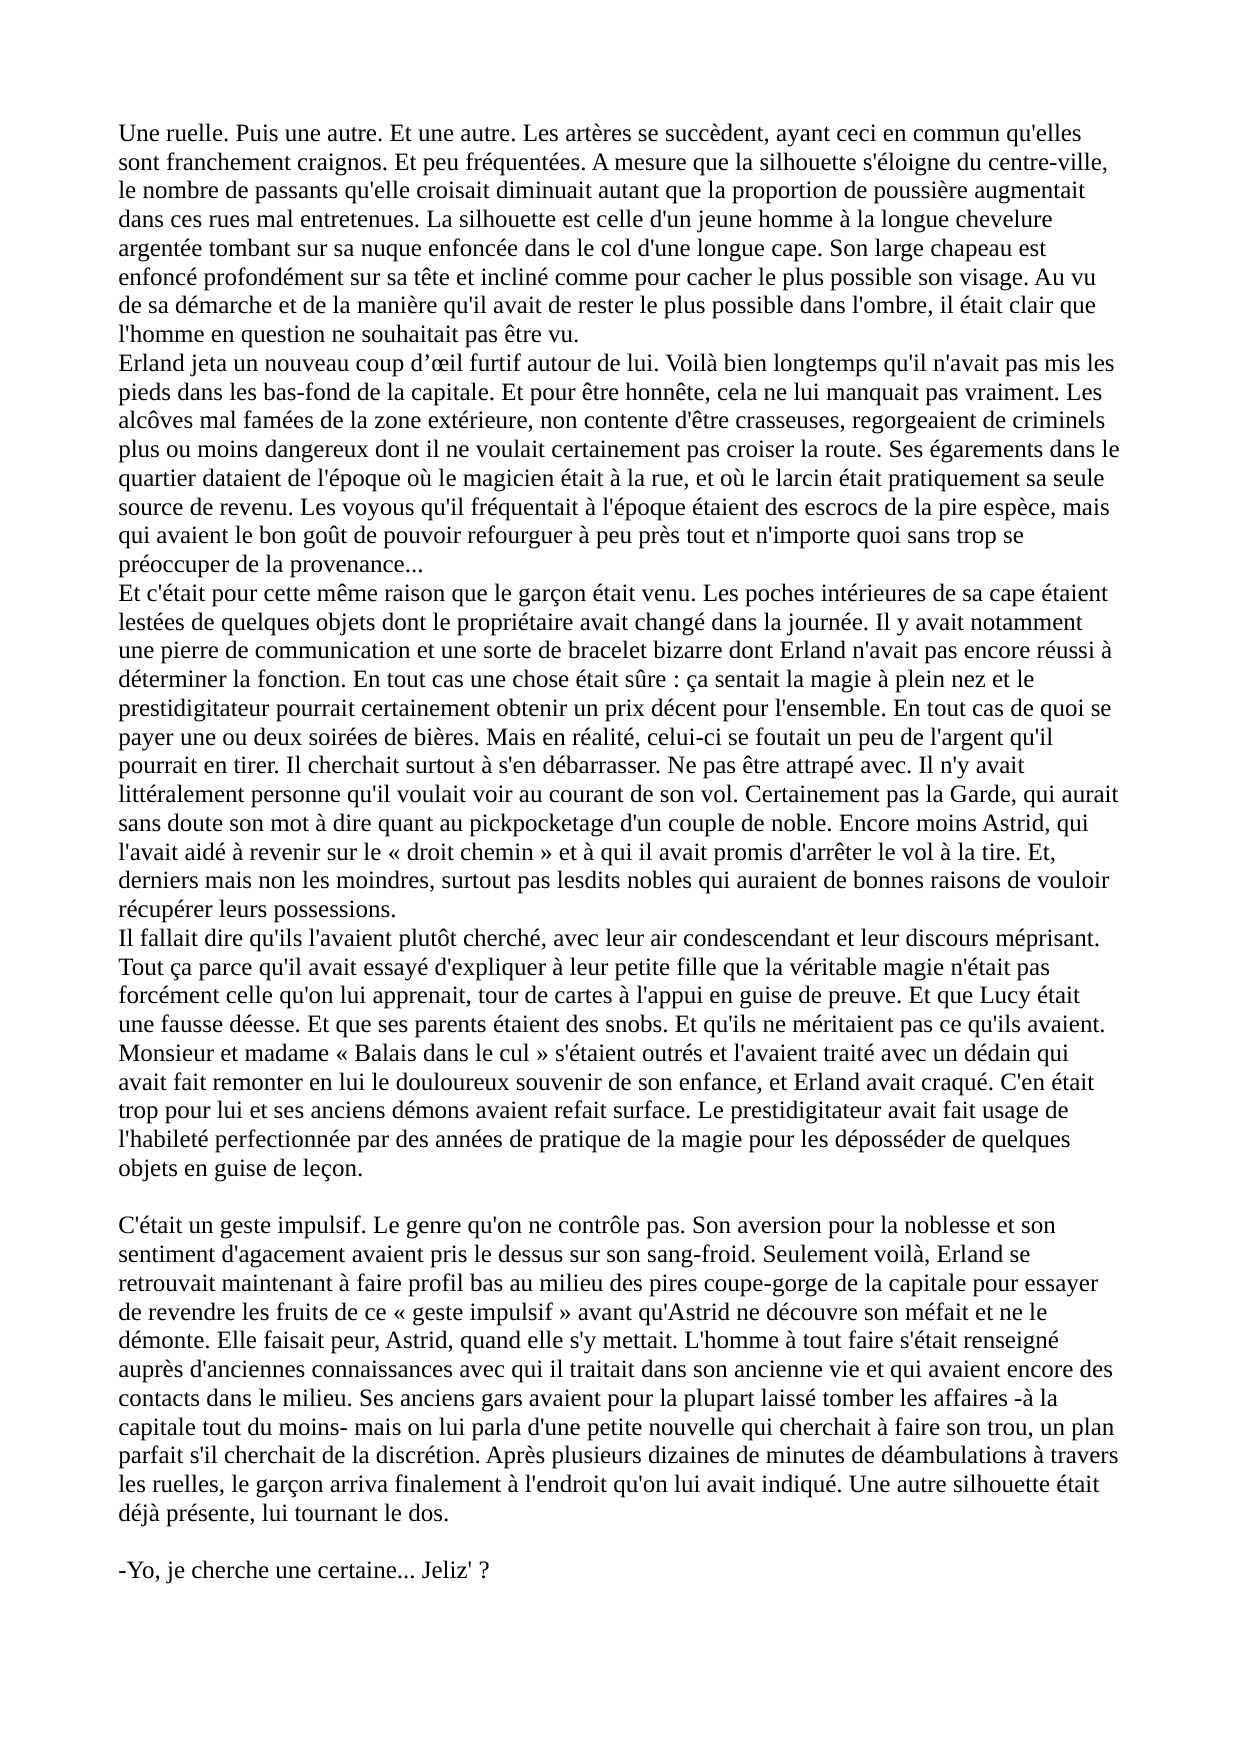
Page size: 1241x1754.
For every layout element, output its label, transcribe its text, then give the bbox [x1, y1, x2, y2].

text Erland jeta un nouveau coup d’œil furtif autour de lui. Voilà bien longtemps qu'il n'avait pas mis les pieds dans les bas-fond de la capitale. Et pour être honnête, cela ne lui manquait pas vraiment. Les alcôves mal famées de la zone extérieure, non contente d'être crasseuses, regorgeaient de criminels plus ou moins dangereux dont il ne voulait certainement pas croiser la route. Ses égarements dans le quartier dataient de l'époque où le magicien était à la rue, et où le larcin était pratiquement sa seule source de revenu. Les voyous qu'il fréquentait à l'époque étaient des escrocs de la pire espèce, mais qui avaient le bon goût de pouvoir refourguer à peu près tout et n'importe quoi sans trop se préoccuper de la provenance... [118, 348, 1122, 578]
text C'était un geste impulsif. Le genre qu'on ne contrôle pas. Son aversion pour la noblesse et son sentiment d'agacement avaient pris le dessus sur son sang-froid. Seulement voilà, Erland se retrouvait maintenant à faire profil bas au milieu des pires coupe-gorge de la capitale pour essayer de revendre les fruits de ce « geste impulsif » avant qu'Astrid ne découvre son méfait et ne le démonte. Elle faisait peur, Astrid, quand elle s'y mettait. L'homme à tout faire s'était renseigné auprès d'anciennes connaissances avec qui il traitait dans son ancienne vie et qui avaient encore des contacts dans le milieu. Ses anciens gars avaient pour la plupart laissé tomber les affaires -à la capitale tout du moins- mais on lui parla d'une petite nouvelle qui cherchait à faire son trou, un plan parfait s'il cherchait de la discrétion. Après plusieurs dizaines de minutes de déambulations à travers les ruelles, le garçon arriva finalement à l'endroit qu'on lui avait indiqué. Une autre silhouette était déjà présente, lui tournant le dos. [118, 1211, 1122, 1527]
text Une ruelle. Puis une autre. Et une autre. Les artères se succèdent, ayant ceci en commun qu'elles sont franchement craignos. Et peu fréquentées. A mesure que la silhouette s'éloigne du centre-ville, le nombre de passants qu'elle croisait diminuait autant que la proportion de poussière augmentait dans ces rues mal entretenues. La silhouette est celle d'un jeune homme à la longue chevelure argentée tombant sur sa nuque enfoncée dans le col d'une longue cape. Son large chapeau est enfoncé profondément sur sa tête et incliné comme pour cacher le plus possible son visage. Au vu de sa démarche et de la manière qu'il avait de rester le plus possible dans l'ombre, il était clair que l'homme en question ne souhaitait pas être vu. [118, 118, 1122, 348]
text Il fallait dire qu'ils l'avaient plutôt cherché, avec leur air condescendant et leur discours méprisant. Tout ça parce qu'il avait essayé d'expliquer à leur petite fille que la véritable magie n'était pas forcément celle qu'on lui apprenait, tour de cartes à l'appui en guise de preuve. Et que Lucy était une fausse déesse. Et que ses parents étaient des snobs. Et qu'ils ne méritaient pas ce qu'ils avaient. Monsieur et madame « Balais dans le cul » s'étaient outrés et l'avaient traité avec un dédain qui avait fait remonter en lui le douloureux souvenir de son enfance, et Erland avait craqué. C'en était trop pour lui et ses anciens démons avaient refait surface. Le prestidigitateur avait fait usage de l'habileté perfectionnée par des années de pratique de la magie pour les déposséder de quelques objets en guise de leçon. [118, 923, 1122, 1182]
text Et c'était pour cette même raison que le garçon était venu. Les poches intérieures de sa cape étaient lestées de quelques objets dont le propriétaire avait changé dans la journée. Il y avait notamment une pierre de communication et une sorte de bracelet bizarre dont Erland n'avait pas encore réussi à déterminer la fonction. En tout cas une chose était sûre : ça sentait la magie à plein nez et le prestidigitateur pourrait certainement obtenir un prix décent pour l'ensemble. En tout cas de quoi se payer une ou deux soirées de bières. Mais en réalité, celui-ci se foutait un peu de l'argent qu'il pourrait en tirer. Il cherchait surtout à s'en débarrasser. Ne pas être attrapé avec. Il n'y avait littéralement personne qu'il voulait voir au courant de son vol. Certainement pas la Garde, qui aurait sans doute son mot à dire quant au pickpocketage d'un couple de noble. Encore moins Astrid, qui l'avait aidé à revenir sur le « droit chemin » et à qui il avait promis d'arrêter le vol à la tire. Et, derniers mais non les moindres, surtout pas lesdits nobles qui auraient de bonnes raisons de vouloir récupérer leurs possessions. [118, 578, 1122, 923]
text -Yo, je cherche une certaine... Jeliz' ? [118, 1556, 1122, 1584]
